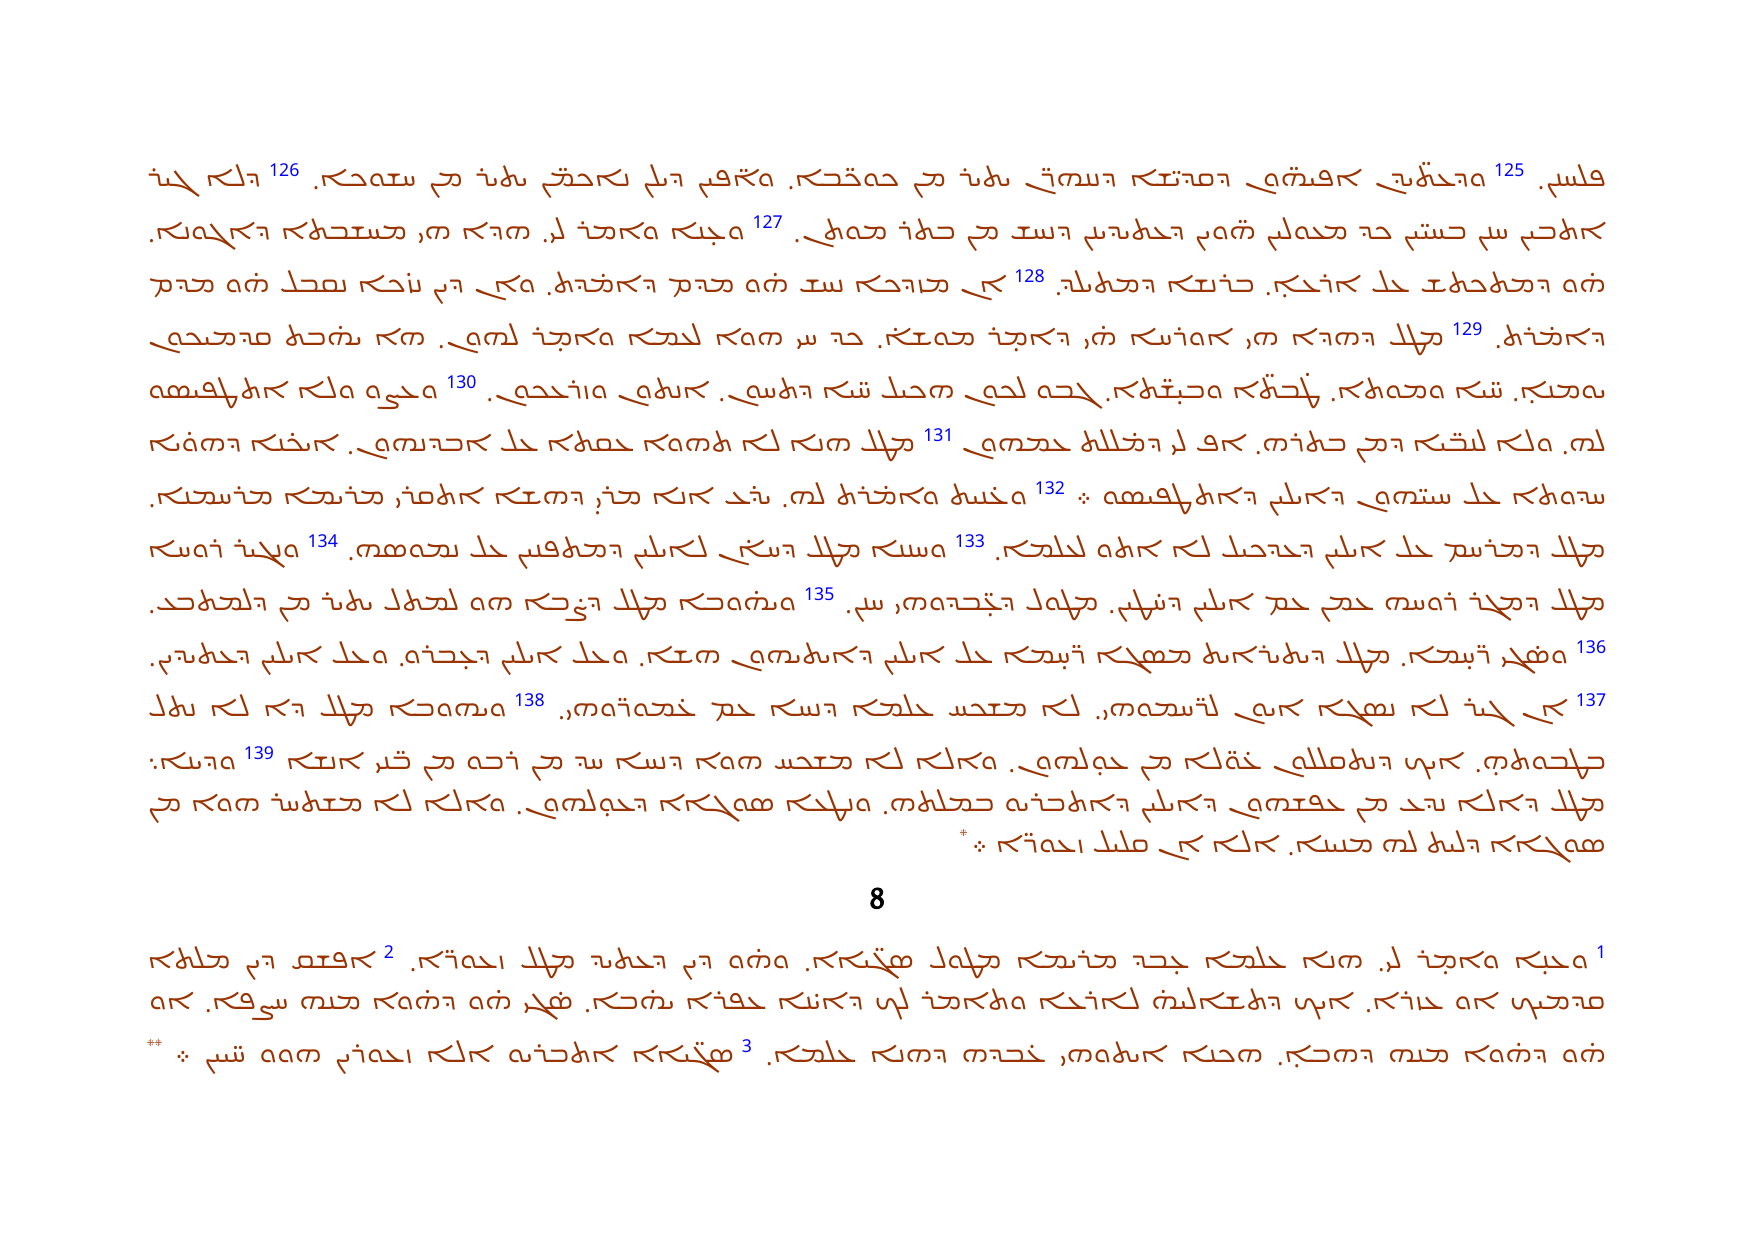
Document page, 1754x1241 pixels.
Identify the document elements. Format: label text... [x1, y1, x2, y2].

text 8 [148, 879, 1606, 917]
text 1 ܘܗ̣ܘܐ ܡܢ ܒܬܪ ܕܫܠܡ̇ܬ ܠܡܡܠܠܘ ܡ̈ܠܐ ܗܠܝܢ܂ ܗܐ ܐܫܬ ܠܚ ܠܘܬܝ ܡܠܐܟܐ ܗ̇ܘ ܕܐܫܬ ܠܚ ܗܘܐ ܠܘܬܝ ܒ̈ܠܝܠܘܬܐ ܩܕܡ̈ܝܐ܂ 2 ܘܐܡ̣ܪ ܠܝ܂ ܩܘܡ ܥܙܪܐ ܘܫܡ̣ܥ ܡ̈ܠܐ ܐܝ̇ܠܝܢ ܕܐܬ̇ܝܬ ܕܐܡ̇ܪ ܠܟ܂ 3 ܘܐܡ̇ܪܬ ܠܗ ܡܠܠ ܡܪܝ܅ ܘܥ̣ܢܐ ܘܐܡ̣ܪ ܠܝ܂ ܝܡܐ ܐܢ ܢܗܘܐ ܣܝ̣ܡ ܒܐܬܪܐ ܪܘܝܚܐ܂ ܐܝܟ ܕܢܗܘܐ ܦ̣ܬܐ ܘܠܐ ܡܣܬܝܟ܂ 4 ܡܥܠܢܗ ܕܝܢ ܣܝ̣ܡ ܒܐܬܪܐ ܐܠܝܨܐ܂ ܐܝܟ ܕܢܗܘܐ ܕܡܐ ܠܢܗܪܐ܂ 5 ܐܢܕܝܢ ܐܢܫ ܢܨܒܐ ܕܢܥܘܠ ܠܝܡܐ ܘܢܚܙܝܘܗܝ܂ ܘܢܗܘܐ ܡܪܐ ܥܠܘܗܝ܂ ܐܢܗ̣ܘ ܗܟܝܠ ܕܠܐ ܢܥܒܪ ܠܗ ܒܐܘܠܨܢܐ ܠܐܪܘܚܬܐ ܐܝ̇ܟܢ ܡܫܟܚ ܕܢܐܬܐ ܀ 6 ܫܡ̣ܥ ܬܘܒ ܡܕܡ ܐܚܪܢ܂ ܡܕܝܢܬܐ ܐܝܬ ܕܒܢ̣ܝܐ ܘܣܝ̣ܡܐ ܒܐܬܪܐ ܪܒܐ ܕܦܩܥܬܐ܂ ܘܐܝܬܝܗ̇ ܕܝܢ ܗ̇ܝ ܡܕܝܢܬܐ ܕܡܠܝܐ ܛ̇ܒ̈ܬܐ ܣܓܝܐ̈ܬܐ 7 ܘܡܥܠܢܗ̇ ܐܠܝܨ ܘܣ̣ܝܡ ܒܪܘܡܐ܂ ܐܝܟ ܕܢܗܘܐ ܡܢ ܝܡܝܢܐ ܢܘܪܐ̣ ܘܡܢ ܣܡܠܐ ܡ̈ܝܐ ܕܥܡܝܩܝܢ܂ 8 ܘܫܒܝܠܐ ܚܕ ܕܣ̣ܝܡ ܒܝܢܬ ܗܠܝܢ ܬܖ̈ܝܗܘܢ܂ ܒܝܢܬ ܢܘܪܐ ܠܡ̈ܝܐ܂ ܐܝܟ ܕܠܐ ܣ̇ܦܩ ܫܒܝܠܐ ܗ̇ܘ܂ ܐܠܐ ܐܢ ܠܦܣܬܐ ܕܒܪ ܐܢܫܐ ܒܠܚܘܕ܂ 9 ܐܢܗ̣ܘ ܕܝܢ ܕܡܬܝܗܒܘ ܬܬܝܗܒ ܗ̇ܝ ܡܕܝܢܬܐ ܠܝܪܬܘܬܐ܂ ܐܢܗ̣ܘ ܕܗ̇ܘ ܝܕܘܬܐ ܠܐ ܢܥܒܪ ܩܝܢܕܘܢܘܣ ܕܣ̣ܝܡ ܐܝܟܢܐ ܡܫܟܚ ܕܢܣܒܝܗ̇ ܠܝܪܬܘܬܗ 10 ܘܐܢܐ ܐܡ̇ܪܬ ܠܗ܂ ܐܝܢ ܗܟܢܐ ܗܘ ܡܪܝ ܀ ݊ ܘܥܢ̣ܐ ܘܐܡ̣ܪ ܠܝ܂ ܗܟܢܐ ܗܝ ܐܦ ܡܢܬܗ ܕܐܝܣܪܝܠ܂ 11 ܡܛܠܬܗܘܢ ܓܝܪ ܥܒܕܬܗ ܠܥܠܡܐ ܘܟܕ ܐܥܒܪ ܐܕܡ ܦܘܩ̈ܕܢܝ ܐܬܚܝܒ ܗ̇ܘ ܡܕܡ ܕܐܬܥܒܕ܂ 12 ܘܡܛܠ ܗܢܐ ܗܘܘ ܠܗܘܢ ܡ̈ܥܠܢܘܗܝ ܕܥܠܡܐ ܗܢܐ ܕܗܫܐ ܐܠܝܨܝܢ܂ ܘܡܠ̣ܝܢ ܬܢ̈ܚܬܐ ܘܥܡܠܐ ܘܩܝܢܕܘܢܘܣ ܣܓܝܐܐ܂ ܘܠܐܘܬܐ ܪܒܬܐ ܥܡ ܟܘܖ̈ܗܢܐ ܘܚܫ̈ܐ ܀ 13 ܡ̈ܥܠܢܘܗܝ ܕܝܢ ܕܗ̇ܘ ܥܠܡܐ ܕܥܬܝܕ̣܂ ܪܘܝܚܝܢ ܘܕܠܐ ܨܦܬܐ ܐܝܬܝܗܘܢ܂ ܘܥ̇ܒܕܝܢ ܦܐܖ̈ܐ ܕܠܐ ܡ̇ܝܬܝܢ܂ 14 ܐܢ ܗܟܝܠ ܠܐ ܢܥܒܪܘܢ ܚ̈ܝܐ ܒܐܘ̈ܠܨܢܐ ܘܒܒ̣ܝ̈ܫܬܐ ܗܠܝܢ ܠܐ ܡܫܟܚܝܢ ܐܝܠܝܢ ܕܣܝ̣ܡܝܢ ܠܗܘܢ܂ 15 ܗܫܐ ܕܝܢ ܥܠ ܡܢܐ ܡܬܬܙܝܥ ܐܢܬ܂ ܕܟܕ ܡܬܚܒܠ ܐܢܬ܂ ܘܠܡܢܐ ܡܫܬܓܫ ܐܢܬ ܟܕ ܡܝܘܬܐ ܐܢܬ܂ 16 ܘܡܛܠ ܡܢܐ ܠܐ ܢܣ̣ܒܬ ܥܠ ܠܒܟ ܡܕܡ ܕܥܬܝܕ ܐܠܐ ܡܕܡ ܕܩܐ̇ܡ ܀ ݊ 17 ܘܥ̇ܢܝܬ ܘܐܡ̇ܪܬ ܡܪܝܐ ܡܪܝ܂ ܐܠܐ ܗܐ ܦܪܫ̣ܬ ܒܢܡܘܣܟ܂ ܕܙܕܝ̈ܩܐ ܗܘ ܝܖ̈ܬܝܢ ܠܗܝܢ ܠܗܠܝܢ܂ ܖ̈ܫܝܥܐ ܕܝܢ ܐܒ̇ܕܝܢ܂ 18 ܙܕܝ̈ܩܐ ܗܟܝܠ ܫܦܝܪ ܡܣܝܒܪܝܢ ܐܘ̈ܠܨܢܐ܂ ܡܛܠ ܕܡܣܒܪܝܢ ܕܢܐܬܘܢ ܠܪܘܚܬܐ܂ ܖ̈ܫܝܥܐ ܕܝܢ ܐܘ̈ܠܨܢܐ ܣܒ̇ܠܝܢ̣܂ ܘܪܘܚܬܐ ܠܐ ܚܙ̇ܝܢ܂ 19 ܘܥ̣ܢܐ ܘܐܡ̣ܪ ܠܝ܂ ܠܐ ܗ̣ܘܝܬ ܐܢܬ ܝܬܝܪ ܡܢ ܐܠܗܐ܂ ܘܠܐ ܣܟܠܘܬܢ ܝܬܝܪ ܡܢ ܡܪܝܡܐ܂ 20 ܢܐܒܕܘܢ ܗܟܝܠ ܣܓܝܐ̈ܐ ܐܝܠܝܢ ܕܐܬܘ܂ ܥܠ ܕܐܬܒܣܝ ܒܗܘܢ ܢܡܘܣܐ ܕܐܬܣܝܡ ܡܢܝ܂ 21 ܦܘܩܕܢܐ ܓܝܪ ܦܩ̇ܕ ܐܠܗܐ ܠܐܝܠܝܢ ܕܐܬܘ܂ ܟܕ ܐܬܘ ܗܝ̇ܕܝܢ ܕܡܢܐ ܢܥܒܕܘܢ ܘܢܚܘܢ܂ ܘܡܢܐ ܢܛܪܘܢ ܘܠܐ ܢܫܬܢܩܘܢ܂ 22 ܗ̣ܢܘܢ ܕܝܢ ܥܨܘ ܘܠܐ ܐܫܬܡܥܘ ܠܗ܂ ܘܐܬܩܢܘ ܠܗܘܢ ܡܚ̈ܫܒܬܐ ܣܖ̈ܝܩܬܐ܂ 23 ܘܐܘܣܦܘ ܠܗܘܢ ܨܢܥ̈ܬܐ ܕܡ̈ܦܠܬܐ܂ ܘܥܠ ܗܠܝܢ ܟܘܠܗܝܢ ܐܡ̣ܪܘ̣܂ ܕܠܝܬ ܗܘ ܡܪܝܡܐ܂ ܘܠܐ ܝܕܥܘ ܐܘܖ̈ܚܬܗ܂ 24 ܘܠܢܡܘܣܗ ܫ̇ܛܘ܂ ܘܩܝܡܘܗܝ ܦܟ̇ܪܘ܂ ܘܦܘܩ̈ܕܢܘܗܝ ܠܐ ܗܝܡ̇ܢܘ܂ ܘܥܠ ܥ̇ܒ̈ܕܘܗܝ ܒܣܘ܂ 25 ܡܛܠ ܗܢܐ ܐܘ ܥܙܪܐ܂ ܗܦܝ̈ܩܬܐ ܠܣܦ̈ܝܩܐ܂ ܘܡ̈ܠܝܬܐ ܠܐܝܠܝܢ ܕܡ̣ܠܝܢ܂ 26 ܗܐ ܓܝܪ ܝܘܡ̈ܬܐ ܐܬ̇ܝܢ܂ ܘܢܗܘܐ ܡܐ ܕܐܬ̈ܝ ܐܬܘ̈ܬܐ ܕܩܕ̇ܡܬ ܐܡ̇ܪܬ ܠܟ̣܂ ܘܬܬܓܠܐ ܟܠܬܐ ܕܡܬܚܙܝܐ ܐܝܟ ܡܕܝܢܬܐ܂ ܘܬܬܚܙܐ ܗ̇ܝ ܕܦܪܝܫܐ ܗܫܐ܂ 27 ܘܟܠ ܡ̇ܢ ܕܢܬܦܨܐ ܡܢ ܒܝ̣̈ܫܬܐ ܗܠܝܢ ܕܐܬܐܡܪ ܡܢ ܩܕܝܡ̣܂ ܗ̣ܘ ܢܚܙܐ ܬܡܝ̈ܗܬܝ܂ 28 ܢܬܓܠܐ ܓܝܪ ܒܪܝ ܡܫܝܚܐ ܥܡ ܐܝܠܝܢ ܕܥܡܗ܂ ܘܢܒܣ̇ܡ ܠܐܝܠܝܢ ܕܐܫܬܚܪܘ̣܂ ܬܠܬܝܢ ܫ̈ܢܝܢ܂ 29 ܘܢܗܘܐ ܡܢ ܒܬܪ ܗܠܝܢ ܫܢ̈ܝܐ܂ ܢܡܘܬ ܒܪܝ ܡܫܝܚܐ܂ ܘܟܠܗܘܢ ܐܝܠܝܢ ܕܐܝܬ ܒܗܘܢ ܢܫܡܬܐ ܕܒܪܢܫܐ܂ 30 ܘܢܗܦܘܟ ܥܠܡܐ ܠܫܬܩܗ ܩܕܡܝܐ̣܂ ܫܒܥܐ ܝܘܡ̈ܝܢ܂ ܐܝܟ ܕܗܘܬ ܡܢ ܒܪܫܝܬ܂ ܐܝܟ ܕܠܐ ܐܢܫ ܢܫܬܚܪ ܀ 31 ܘܢܗܘܐ ܡܢ ܒܬܪ ܫܒܥܐ ܝܘܡ̈ܝܢ̣܂ ܢܬܬܥܝܪ ܗ̇ܘ ܥܠܡܐ ܕܗܫܐ ܠܝܬܘܗܝ ܥܝܪ܂ ܘܢܡܘܬ ܚ̇ܒܠܐ܂ 32 ܘܐܪܥܐ ܬܬܠ ܠܐܝܠܝܢ ܕܫܟܝܒܝܢ ܒܗ̇܂ ܘܥܦܪܐ ܢܬܠ ܠܐܝܠܝܢ ܕܕܡܟܝܢ ܒܗ܂ ܘܐܘܨܖ̈ܐ ܢܬܠܘܢ ܢܦܫ̈ܬܐ ܕܐܬܣܝܡ ܒܗܘܢ܂ 33 ܘܢܬܓܠ̣ܐ ܡܪܝܡܐ ܥܠ ܟܘܪܣܝܐ ܕܕܝ̣ܢܐ܂ ܘܢܐܬܐ ܫܘܠܡܐ܂ ܘܢܥܒܪܘܢ ܖ̈ܚ̣ܡܐ ܘܪܘܚܦܐ ܢܪܚܩ܂ ܘܢܓܝܪܘܬ ܪܘܚܐ ܬܬܟܢܫ܂ 34 ܕܝܢ̣ܝ ܕܝܢ ܕܝܠܝ ܢܫܬܚܪ ܒܠܚܘܕ܂ ܘܫܪܪܐ ܢܩܘܡ܂ ܘܗܝܡܢܘܬܐ ܬܪܘܙ܂ 35 ܘܥ̇ܒܕܐ ܢܐܬܐ܂ ܘܐܓܪܐ ܢܬܝܕܥ܂ ܘܙܕܝܩ̈ܘܬܐ ܢܬܥܝܖ̈ܢ܂ ܘܖ̈ܘܫܥܐ ܠܐ ܢܕܡܟܘܢ܂ 36 ܘܢܬܚܙܐ ܥܘܒܐ ܕܬܫܢܝܩܐ܂ ܘܠܩܘܒܠܗ ܕܝܢ ܕܗܢܐ ܐܬܪܐ ܕܢܝܚܐ܂ ܢܬܓܠܐ ܬܢܘܪܐ ܕܓܗܢܐ܂ ܘܠܩܘܒܠܗ ܬܘܒ ܦܪܕܝܣܐ ܕܒܘܣܡ̈ܐ܂ 37 ܘܢܐܡܪ ܗܝ̇ܕܝܢ ܡܪܝܡܐ ܠܘܩܒܠ ܗ̇ܢܘܢ ܥܡܡ̈ܐ ܕܡܬܬܥܝܕܝܢ܂ ܚܘܪܘ ܘܚܙܘ ܒܡܢܐ ܟܦ̇ܪܬܘܢ܂ ܐܘ ܠܡ̣ܢܘ ܠܐ ܦܠ̣ܚܬܘܢ ܐܘ ܦܘܩܕ̈ܢܘܗܝ ܕܡ̣ܢܘ ܐܣܠܝܬܘܢ܂ 38 ܚܙܘ ܗܟܝܠ ܠܘܩܒܠܟܘ̇ܢ܂ ܗܐ ܗܪܟܐ ܢܝ̈ܚܐ ܘܦܘ̈ܢܩܐ܂ ܘܬܡܢ ܢܘܪܐ ܘܬܫܢܝܩܐ܂ ܗܠܝܢ ܢܡܠܠ̣ ܠܗܘܢ ܒܗ̇ܘ ܝܘܡܐ ܕܕܝܢ̣ܐ܂ 39 ܗ̇ܘ ܝܓܪ ܝܘܡܐ ܕܕܝ̣ܢܐ ܗܟܢܐ ܐܝܬܘܗܝ܂ ܠܐ ܫܡܫܐ ܐܝܬ ܒܗ܂ ܘܠܐ ܣܗܪܐ ܘܠܐ ܟܘܟ̈ܒܐ܂ 40 ܘܠܐ ܥܢ̈ܢܐ ܘܠܐ ܒܖ̈ܩܐ܂ ܘܠܐ ܖ̈ܥܡܐ܂ ܘܠܐ ܖ̈ܘܚܐ܂ ܘܠܐ ܡ̈ܝܐ܂ ܘܠܐ ܐܐܪ܂ ܘܠܐ ܚܫܘܟܐ̣܂ ܘܠܐ ܪܡܫܐ܂ ܘܠܐ ܨܦܪܐ܂ 41 ܘܠܐ ܩܝܛܐ܂ ܘܠܐ ܣܬܘܐ܂ ܘܠܐ ܪܝܫ ܫܢܬܐ܂ ܘܠܐ ܚܘܡܐ܂ ܘܠܐ ܓܠܝܕܐ܂ ܘܠܐ ܥܪܝܐ ܘܠܐ ܒܪܕܐ܂ ܘܠܐ ܛܠܐ܂ ܘܠܐ ܡܛܪܐ܂ 42 ܘܠܐ ܛܗܪܐ܂ ܘܠܐ ܠܠܝܐ܂ ܘܠܐ ܐܝܡܡܐ܂ ܘܠܐ ܢܘܗܪܐ܂ ܘܠܐ ܢܗܝܪܐ܂ ܘܠܐ ܒܗܩܐ ܘܠܐ ܙܗܪܐ܂ ܐܠܐ ܐܢ ܒܠܚܘܕ ܙܠܝܩܐ ܕܬܫܒܘܚܬܗ ܕܡܪܝܡܐ܂ ܕܡܢܗ ܥܬܝܕܝܢ ܕܢܗܘܘܢ ܚ̇ܙܝܢ ܡܕܡ ܕܡܬܩܢ܂ 43 ܢܘܓܪܐ ܕܝܢ ܢܗܘܐ ܠܗ ܐܝܟ ܫܒܬܐ ܕܫ̈ܢܝܐ܂ 44 ܗܢܘ ܕܝܢ ܘܢܡܘܣܗ ܘܠܟ ܒܠܚܘܕܝܟ ܐܘ̣ܕܥܬ ܐܢܘܢ܂ 45 ܘܥ̇ܢܝܬ ܘܐܡ̇ܪܬ܂ ܡܪܝܐ ܡܪܝ ܐܦ ܗ̇ܝܕܝܢ ܐܡ̇ܪܬ܂ ܘܗܫܐ ܬܘܒ ܐܡ̇ܪܢܐ܂ ܕܛܘܒܝܗܘܢ ܠܟܠ ܐܝܠܝܢ ܕܐܬܘ ܘܢܛ̣ܪܘ ܦܘܩ̈ܕܢܐ ܐܝܠܝܢ ܕܡܬܣܝܡܝܢ ܡܢܟ܂ 46 ܐܠܐ ܥܠ ܐܝܠܝܢ ܕܒܥܘܬܝ ܥܠܝܗܘܢ܂ ܡ̣ܢܘ ܓܝܪ ܡܢ ܐܝܠܝܢ ܕܐ̣ܬܘ ܕܠܐ ܚܛܘ܂ ܐܘ ܡ̣ܢܘ ܡܢ ܝܠܝ̈ܕܐ ܕܠܐ ܥ̣ܒܪ ܦܘܩܕܢܟ܂ 47 ܘܗܫܐ ܚܙܝܐ ܕܠܙܥܘܖ̈ܐ ܗܘ ܥܬܝܕ ܗ̇ܘ ܥܠܡܐ ܕܐ̇ܬܐ ܕܢܥܒܕ ܒܘܣܡܐ܂ ܠܣܓ̈ܝܐܐ ܕܝܢ ܬܢܝܩܐ 48 ܐܝܬܘܗܝ ܓܝܪ ܒܢ ܠܒܐ ܒܝ̣ܫܐ̣܂ ܕܗ̣ܘ ܐܛܥܝܢ ܡܢ ܗܠܝܢ܂ ܘܕܒܪܢ ܠܚܒ̇ܠܐ ܘܐܘܖ̈ܚܬܐ ܕܡܘܬܐ ܚܘ̇ܝܢ܂ ܘܫܒ̈ܝܠܐ ܕܐܒܕܢܐ ܐܘܕܥܢ܂ ܘܐܪܚܩܢ ܡܢ ܚ̈ܝܐ܂ ܘܗܕܐ ܠܐ ܗܘܐ ܠܙܥܘܖ̈ܐ܂ ܐܠܐ ܚ̇ܒܪ ܕܠܟܠܗܘܢ ܐܝܠܝܢ ܕܗܘܘ ܀ 49 ܘܥ̣ܢܐ ܘܐܡ̣ܪ ܠܝ܂ ܫܡܥܝܢܝ ܥܙܪܐ ܘܐܡ̇ܪ ܠܟ܂ ܘܡܢܕܪܝܫ ܐܪܬܝܟ܂ 50 ܡܛܠ ܗܢܐ ܠܐ ܥܒ̣ܕ ܡܪܝܡܐ ܚܕ ܥܠܡܐ ܐܠܐ ܬܪܝܢ܂ 51 ܐܢܬ ܕܝܢ ܕܐܡ̣ܪܬ ܕܠܐ ܣܓܝܐܝܢ ܙܕܝܩ̈ܐ ܐܠܐ ܙܥܘܪܝܢ̣܂ ܫܡ̣ܥ ܠܘܩܒܠ ܗܠܝܢ܂ 52 ܟܐ̈ܦܐ ܡܝܩܖ̈ܬܐ ܐܢ ܢܗ̈ܘܝܢ ܠܟ ܘܙܥܘܖ̈ܝܢ ܠܘܩܒܠ ܡܢܝܢܗܝܢ ܕܗܠܝܢ̣܂ ܐܬܩܢ ܠܟ ܐܒܪܐ ܘܚܨܦܐ܂ 53 ܘܐܡ̣ܪܬ ܕܐܝ̇ܟܢܐ ܡܪܝ ܡܫܟܚ̇ܐ܂ ܀ 54 ܘܥ̣ܢܐ ܘܐܡ̣ܪ ܠܝ܂ ܠܐ ܗܘܐ ܒܠܚܘܕ ܗܕܐ̣܂ ܐܠܐ ܫܐܠܝܗ̇ ܠܐܪܥܐ ܘܬܐܡܪ ܠܟ܂ ܘܐܡ̣ܪ ܠܗ̇ ܘܬܫܬܥܐ ܠܟ܂ 55 ܐܡ̣ܪ ܠܗ̇܂ ܕܗܒܐ ܝܠ̣ܕܬ ܘܣܐܡܐ ܘܢܚܫܐ܂ ܘܦܪܙܠܐ ܘܐܒܪܐ܂ ܘܚܨܦܐ܂ 56 ܣܓܝ ܗܘ ܕܝܢ ܣܐܡܐ ܡܢ ܕܗܒܐ܂ ܘܢܚܫܐ ܡܢ ܣܐܡܐ܂ ܘܦܪܙܠܐ ܡܢ ܢܚܫܐ܂ ܘܐܒܪܐ ܡܢ ܦܪܙܠܐ܂ ܘܚܨܦܐ ܡܢ ܐܒܪܐ܂ 57 ܦܚܡ ܗܟܝܠ ܐܢܬ ܘܚܙܝ܂ ܕܐܝܠܝܢ ܡܝܩܖ̈ܢ ܘܚܒ̈ܝܒܢ܂ ܣܓܝܐ̈ܬ̣ܐ ܐܘ ܙܥܘܖ̈ܝܬܐ܂ 58 ܘܥܢ̇ܝܬ ܘܐܡ̇ܪܬ܂ ܡܪܝܐ ܡܪܝ܂ ܣܓܝܐ̈ܬܐ ܕܙ̈ܠܝܠܢ ܘܙܥܘܖ̈ܝܬܐ ܝܩܝܖ̈ܢ܂ 59 ܘܥ̣ܢܐ ܘܐܡ̣ܪ ܠܝ܂ ܦܚ̇ܡ ܗܟܝܠ ܐܢܬ ܒܢܦܫܟ ܡܕܡ ܕܐܬ̣ܪܥܝܬ܂ ܡܛܘܠ ܕܟܠ ܕܐܝܬ ܠܗ ܩܠܝܠ ܗܘ ܕܙܥܘܪ ܚ̇ܕܐ ܒܗ ܝܬܝܪ ܡܢ ܗ̇ܘ ܕܐܝܬ ܠܗ ܣܓܝܐ̈ܬܐ܂ 60 ܗܟܢܐ ܐܝܬܘܗܝ ܡܘܠܟܢܗ ܕܕܝܢ̣ܗ܂ ܚܕܐ ܐܢܐ ܓܝܪ ܘܡܬܒܣܡ ܐܢܐ ܒܙܥܘܖ̈ܐ ܕܚܝܝܢ܂ ܡܛܠ ܕܗ̣ܢܘܢ ܐܢܘܢ ܐܝܠܝܢ ܕܗܫܐ ܬܫܒܘܚܬܝ ܡܫܪܪܝܢ܂ ܘܐܝܠܝܢ ܕܡܛܠܬܗܘܢ ܫܡܝ ܐܫܬܒܚ ܗܫܐ܂ 61 ܘܠܐ ܡܬܬܥܝܩ ܐܢܐ ܥܠ ܣܘܓܐܗܘܢ ܕܐܝܠܝܢ ܕܐܒ̇ܕܝܢ܂ ܗ̣ܢܘܢ ܐܢܘܢ ܓܝܪ ܗܠܝܢ ܕܗܫܐ ܐܬܕܡܝܘ ܠܗܒܠܐ܂ ܘܐܝܟ ܬܢܢܐ ܗ̣ܢܘܢ ܐܬܚܫܒܘ܂ ܘܐܝܟ ܫܠܗܒܝܬܐ ܐܬܦܚܡܘ ܕܕܠܩܘ̇ ܘܕܥܟܘ ܀ ݊ 62 ܘܥ̇ܢܝܬ ܘܐܡ̇ܪܬ܂ ܐܘ ܡܢܐ ܥܒ̤ܕܬܝ ܐܪܥܐ ܕܗܠܝܢ ܐܬܝܠܕܘ ܡܢܟܝ܂ ܘܐ̇ܙܠܝܢ ܠܐܒܕܢܐ܂ ܐܢܕܝܢ ܡܪܥܐ ܡܢ ܥܦܪܐ ܗ̇ܘܐ܂ ܐܝܟ ܫܪܟܐ ܕܒ̣ܖ̈ܝܬܐ܂ 63 ܦܩܚ ܗܘܐ ܕܐܠܘ ܐܦ ܗ̣ܘ ܥܦܪܐ܂ ܠܐ ܕܝܢ ܗ̣ܘܐ܂ ܡܛܠ ܕܡܪܥܐ ܠܐ ܢܗܘܐ ܡܢ ܬܡܢ܂ 64 ܗܫܐ ܕܝܢ ܡܕܥܐ ܥܡܢ ܪܒ̇ܐ܂ ܘܡܛܠ ܗܢܐ ܡܫܬܢܩܝܢ ܚܢܢ܂ ܡܛܠ ܕܟܕ ܝܕ̇ܥܝܢ ܚܢܢ ܐܒ̇ܕܝܢܢ܂ 65 ܢܬܐ̈ܒܠܢ ܫܖ̈ܒܬܗܘܢ ܕܒܢܝ̈ܢܫܐ܂ ܚܝ̈ܘܬܐ ܕܝܢ ܕܕܒܪܐ ܬܚܕܐ܂ ܢܐܠܘܢ ܟܘܠܗܘܢ ܝܠܝ̣̈ܕܐ܂ ܒܥܝܪܐ ܕܝܢ ܘܥܢܐ ܢܬܒܣܡܘܢ 66 ܕܠܗܘܢ ܦܩ̇ܚ ܣ̇ܓܝ ܛܒ ܡܢܢ܂ ܡܛܠ ܕܠܐ ܡܣܟܝܢ ܠܕܝ̣ܢܐ܂ ܐܦ ܠܐ ܝܕ̇ܥܝܢ ܬܫܢܝܩܐ܂ ܐܦ ܠܐ ܚ̈ܝܐ ܡܢ ܒܬܪ ܡܘܬܐ ܐܬܡܠܟܘ ܠܗܘܢ܂ 67 ܚܢܢ ܓܝܪ ܡܢܐ ܝܬ̇ܪܝܢܢ ܕܡܚܐ ܚ̇ܝܝܢ ܚܢܢ܂ ܐܠܐ ܡܫܬܢܩܘ ܡܫܬܢܩܝܢ ܚܢܢ܂ 68 ܟܠܗܘܢ ܓܝܪ ܝܠܝܕ̈ܐ ܡܬܦܠܦܠܝܢ ܐܢܘܢ ܒܚܛܗ̈ܐ܂ ܘܡ̣ܠܝܢ ܐܢܘܢ ܥ̣ܘܠܐ ܘܝܩܝܖ̈ܢ ܥܠܝܗܘܢ ܡ̈ܦܠܬܗܘܢ܂ 69 ܘܐܠܘ ܡܢ ܒܬܪ ܡܘܬܐ ܠܐ ܐܬ̇ܝܢ ܠܕܝܢ̣ܐ ܣ̇ܓܝ ܦܩ̇ܚ ܗܘܐ ܠܢ ܀ 70 ܘܥ̣ܢܐ ܘܐܡ̣ܪ ܠܝ܂ ܘܟܕ ܡܪܝܡܐ ܡܥܒܕ ܥ̇ܒܕ ܗܘܐ ܠܗ ܠܥܠܡܐ܂ ܘܠܐܕܡ ܘܠܟܘܠ ܐܝܠܝܢ ܕܗܘܘ ܡܢܗ ܠܘܩܕܡ ܥܬܕ ܕܝܢ̣ܐ܂ ܘܐܝܠܝܢ ܕܕܝ̣ܢܐ ܐ̈ܢܝܢ܂ 71 ܘܗܫܐ ܡܢ ܡ̈ܠܝܟ ܐܣܬܟܠ ܕܐܡ̣ܪܬ ܕܡܕܥܐ ܥܡܢ ܪܒܐ܂ 72 ܥܡܘܖ̈ܝܗ̇ ܗܟܝܠ ܕܐܪܥܐ̣ ܡܛܠ ܗܕܐ ܗܘ ܡܫܬܢܩܝܢ܂ ܕܟܕ ܐܝܬ ܒܗܘܢ ܡܕܥܐ ܐܥܘܠܘ܂ ܘܩ̣ܒܠܘ ܦܘܩ̈ܕܢܐ ܘܠܐ ܢܛ̣ܪܘ ܐܢܘܢ܂ ܐܦ ܠܢܡܘܣܐ ܕܐܬܬܣܝܡ ܠܗܘܢ ܛܠܡܘܗܝ܂ 73 ܐܦ ܡܢܐ ܐܝܬ ܗܘܐ ܠܗܘܢ ܕܢܐܡܪܘܢ ܒܕܝ̣ܢܐ܂ ܐܘ ܐܝܟ̇ܢܐ ܢܦܬܚܘܢ ܦܘܡܗܘܢ܂ ܘܢܡܠܠܘܢ ܒܙܒܢܐ ܐܚܪܝܐ܂ 74 ܟܡܐ ܓܝܪ ܙܒܢܐ ܐܓܪ ܪܘܚܗ ܡܪܝܡܐ ܠܥܡܘܖ̈ܘܗܝ ܕܥܠܡܐ܂ ܘܠܐ ܗܘܐ ܡܛܠܬܗܘܢ ܕܝܠܗܘܢ܂ ܐܠܐ ܡܛܠ ܙܒ̈ܢܐ ܕܣܝ̣ܡܝ̣ܢ ܀ 75 ܘܥ̇ܢܝܬ ܘܐܡܪܬ܂ ܐܢ ܐܫܟ̇ܚܬ ܖ̈ܚܡܐ ܩܕܡܝܟ ܡܪܝܐ ܡܪܝ̣܂ ܐܘܕܥܝܗܝ ܠܥܒܕܟ ܐܦ ܗܕܐ܂ ܐܝܢ ܡܢ ܒܬܪ ܡܘܬܐ ܗܫܐ܂ ܟܕ ܝܗ̇ܒܝܢܢ ܟܠ ܚܕ ܚܕ ܡܢܢ ܢܦܫܢ܂ ܐܢ ܡܬܢܛܪܘ ܡܬܢܛܪܝܢܢ ܒܢܝܚܐ ܥܕܡܐ ܕܢܐܬܘܢ ܗ̇ܢܘܢ ܙܒ̈ܢܐ̇܂ ܕܒܗܘܢ ܥܬܝܕ ܐܢܬ ܕܬܚܕܬ ܒܪ̣ܝܬܟ܂ ܐܘ ܡܢ ܗܫܐ ܡܫܬܢܩܝܢܢ܂ 76 ܘܥ̣ܢܐ ܘܐܡ̣ܪ ܠܝ ܐܘܕܥܟ ܐܦ ܥܠ ܗܕܐ܂ ܐܢܬ ܕܝܢ ܠܐ ܬܚܠܛ ܢܦܫܟ ܥܡ ܥܨ̈ܝܐ܂ ܘܠܐ ܬܡܢܐ ܩܢܘܡܟ ܥܡ ܐܝܠܝܢ ܕܡܫܬܢܩܝܢ܂ 77 ܐܝܬ ܗܘ ܠܟ ܓܝܪ ܐܘܨܪܐ ܕ̇ܥ̈ܒܕܐ ܕܣܝܡ ܠܘܬ ܡܪܝܡܐ܂ ܘܠܐ ܢܬܚܙܐ ܠܟ ܥܕܡܐ ܠܙܒ̈ܢܐ ܐܚܖ̈ܝܐ܂ 78 ܥܠ ܡܘܬܐ ܕܝܢ ܗܕܐ ܗܝ ܡܠܬܐ܂ ܐܡܬܝ ܕܢܦܘܩ ܩܨܐ ܕܓܙܪ ܕܝ̣ܢܐ ܡܢ ܠܘܬ ܡܪܝܡܐ ܥܠ ܒܪܢܫܐ ܕܢܡܘܬ܂ ܡܐ ܕܡܬܦܪܫܐ ܢܫܡܬܐ ܡܢ ܦܓܪܐ܂ ܕܬܫܬܕܪ ܠܘܬ ܗ̇ܘ ܕܝܗܒܗ̇ ܒܩܕܡܐ ܣ̇ܓܕܐ ܠܬܫܒܘܚܬܗ ܕܐܠܗܐ܂ 79 ܘܐܢ ܕܝܢ ܐܝܬܝܗ̇ ܡܢ ܛܠܘܡ̈ܐ ܐܘ ܡܢ ܐܝܠܝܢ ܕܠܐ ܢܛ̣ܪܘ ܐܘܖ̈ܚܬܗ ܕܡܪܝܡܐ܂ ܐܘ ܡܢ ܐܝܠܝܢ ܕܣܢܘ ܐܢܘܢ ܠܕܚ̈ܠܘܗܝ ܕܐܠܗܐ܂ 80 ܗܠܝܢ ܢܦܫ̈ܬܐ ܠܐܘܨܖ̈ܐ ܠܐ ܥ̈ܠܢ܂ ܐܠܐ ܡܢ ܗܫܐ ܗ̈ܘܝ̣ܢ ܒܬܫܢܝܩܐ܂ ܘܡܬ̈ܬܢܚܢ ܘܡܬ̈ܬܥܝܩܢ ܒܫܒܥ ܐܘܖ̈ܚܢ܂ 81 ܐܘܪܚܐ ܩܕܡܝܬܐ ܕܥ̈ܨܝ ܠܢܡܘܣܗ ܕܡܪܝܡܐ܂ 82 ܐܘܪܚܐ ܕܬܪܬܝܢ ܕܠܐ ܡ̈ܨܝܢ ܕܢܬܗ̈ܦܟܢ ܘܢܥܒ̈ܕܢ ܛ̇ܒ̈ܬܐ ܕܚ̈ܝܝܢ ܒܗܝܢ ܀ 83 ܐܘܪܚܐ ܕܬܠܬ ܕܚܙ̈ܝܢ ܐܓܪܐ ܕܣ̣ܝܡ ܠܐܝܠܝܢ ܕܗܝ̣ܡܢܘ ܀ 84 ܐܘܪܚܐ ܕܐܪܒܥ ܡܐ ܕܝ̣ܕܥ ܘܐܣܬܟܠ ܬܫܢܝܩܐ ܕܥܬܝܕ ܠܗܝܢ ܒܐܚܪܝܬܐ܂ ܗ̇ܘ ܕܒܗ ܡܬܟ̈ܘܢܢ ܢܦܫܬ̈ܗܘܢ ܕܖ̈ܫܝܥܐ܂ ܡܛܠ ܕܟܕ ܐܝܬ ܗܘܐ ܠܗܝܢ ܙܒܢܐ ܕܦܘܠܚܢܐ ܠܐ ܐܫܬܥܒܕܝ ܠܦܘܩ̈ܕܢܘܗܝ ܕܡܪܝܡܐ ݊ ܀ ݊ 85 ܐܘܪܚܐ ܕܚܡܫ̣܂ ܕܚ̈ܙܝܢ ܐܘܨܖ̈ܐ ܕܢܦܫ̈ܬܐ ܐܚܖ̈ܢܝܬܐ ܕܡܬܢܛܖ̈ܢ ܡܢ ܡܠܐ̈ܟܐ ܒܢܝܚܐ ܣܓܝܐܐ ܀ 86 ܐܘܪܚܐ ܕܫܬ܂ ܕܚ̈ܙܝܢ ܬܫܢܝܩܐ ܕܡܢ ܗܫܐ ܡܛܝܒ ܠܗܝܢ ݊ ܀ ܀ 87 ܐܘܪܚܐ ܕܫܒܥ ܕܗ̣ܝ ܪܒܐ ܡܢ ܟܠܗܝܢ ܐܘܖ̈ܚܬܐ ܕܐܬܐܡܪ ܡܢ ܩܕܝܡ܂ ܕܫ̈ܝܚܢ ܒܒܗܬܐ ܘܓܡܝܖ̈ܢ ܒܬܚܡܨܬܐ܂ ܘܚܡ̇ܝܢ ܒܕܚܠܬܐ ܕܚ̇ܙܝܢ ܬܫܒܘܚܬܗ ܕܡܪܝܡܐ܂ ܗ̇ܘ ܕܗܫܐ ܚܛܝܢ ܩܕܡܘܗܝ܂ ܕܒܚܝ̈ܝܗܝܢ܂ ܘܩܕܡ ܗ̇ܘ ܕܥܬܝ̈ܕܢ ܕܒܐܚܪܝܬܐ ܢܬܬܕ̈ܝܢܢ ܀ 88 ܕܗܠܝܢ ܕܝܢ ܕܢܛ̣ܪܘ ܐܘܪܚܗ ܕܡܪܝܡܐ܂ ܗܕܐ ܗܝ ܐܘܪܚܐ ܟܕ ܢܡܛܐ ܝܘܡܐ ܕܢܬܦܖ̈ܩܢ ܡܢ ܡܐܢܐ ܗܢܐ ܕܡܬܚܒܠ܂ 89 ܒܗܘ̇ ܓܝܪ ܙܒܢܐ ܕܥܡ̇ܪ ܒܗ ܐܫܬܥܒܕ ܠܡܪܝܡܐ ܒܠܐܘܬܐ܂ ܘܒܟܠ ܫ̈ܥܝܢ ܣܝ̇ܒܪ ܩܘܢܕܘܢܘܣ ܡܛܠ ܕܓܡܝܪܐܝܬ ܢ̇ܛܖ̈ܢ ܢܡܘܣܗ܂ ܗ̇ܘ ܕܣܡ ܠܗܝܢ ܢܡܘܣܐ܂ 90 ܡܛܠ ܗܢܐ܂ ܗܢܘ ܦܬܓܡܐ ܕܥܠܝܗܝܢ܂ 91 ܠܘܩܕܡ ܚܙ̈ܝܢ ܒܚܕܘܬܐ ܣܓܝܐܬܐ ܬܫܒܘܚܬܗ ܕܡܪܝܡܐ ܗ̇ܘ ܕܕܒ̇ܪ ܐ̈ܢܝܢ܂ ܘܡܬ̈ܬܢܝܚܢ ܘܐ̈ܬܝܢ ܒܫܒܥ ܐܘܖ̈ܚܢ ܀ 92 ܐܘܪܚܐ ܩܕܡܝܬܐ܂ ܡܛܠ ܕܒܠܐܘܬܐ ܣܓܝܐܬܐ ܐܬܟܬܫ ܠܡܙܟܐ ܡܚܫܒܬܐ ܒܝܫ̣ܬܐ ܕܐܬܓܒ̤ܠܬ ܥܡܗܝܢ܂ ܕܠܐ ܢܛܥ̈ܝܢ ܡܢ ܚ̈ܝܐ ܠܡܘܬܐ ܀ 93 ܐܘܪܚܐ ܕܬܪܬܝܢ܂ ܕܚ̈ܙܝܢ ܗܘܦܟܐ ܕܡܬܗ̈ܦܟܢ ܘܡܬܛܖ̈ܦܢ ܒܗ ܢܦܫ̈ܬܗܘܢ ܕܖ̈ܫܝܥܐ܂ ܘܬܫܢܝܩܐ ܕܢܛܝܪ ܠܗܘܢ ܀ ݊ 94 ܐܘܪܚܐ ܕܬܠܬ ܕܚ̇ܙܝܢ ܣܗܕܘܬܐ ܕܡܣܗܕ ܥܠܝܗܝܢ ܓܒܘܠܗܝܢ܂ ܡܛܠ ܕܒܚܝ̈ܝܗܝܢ ܢܛܪ ܢܡܘܣܐ ܕܐܬܗܝܡܢ ܀ 95 ܐܘܪܚܐ ܕܐܪܒܥ ܕܚ̈ܙܝܢ ܘܡܣ̈ܬܟܠܢ ܢܝܚܐ ܕܗܫܐ ܡܐ ܕܐܬܟܢܫ ܒܐܘܨܖ̈ܝܗܝܢ܂ ܡ̈ܬܬܢܝܚܢ ܒܢܝܚܐ ܣܓܝܐܐ܂ ܘܡܢ ܡܠܐ̈ܟܐ ܡܬܢܛܖ̈ܢ ܘܬܫܒܘܚܬܐ ܕܢܛܝܪܐ ܠܗܝܢ ܠܐܚܪܝܬܐ ܀ 96 ܐܘܪܚܐ ܕܚܡܫ̣܂ ܕܚ̇ܕܝܢ ܕܐܝ̇ܟܢܐ ܥ̣ܪܩ ܗܫܐ ܡܢ ܡܐ ܕܡܬܚܒܠ܂ ܘܐܝܟ̇ܢܐ ܝܖ̈ܬܢ ܡܕܡ ܕܥܬܝܕ܂ ܘܬܘܒ ܚ̇ܙܝܢ ܐܘܠܨܢܐ ܘܣܘܓܐܐ ܕܥܡܠܐ ܕܐܬܚܪܪ ܡܢܗ̇܂ ܘܖ̈ܘܚܬܐ ܕܥܬ̈ܝܕܢ ܕܢܩ̈ܒܠܢ܂ ܘܦܘܢ̈ܩܐ ܕܢܣ̈ܒܢ ܘܗܘ̈ܝܢ ܕܠܐ ܡܝ̈ܬܢ ݊ ܀ ݊ 97 ܐܘܪܚܐ ܕܫܬ̣܂ ܐܡܬܝ ܕܢܬܚܘܐ ܠܗܝܢ ܕܐܝܟ̇ܢܐ ܥܬܝ̈ܕܢ ܐܦܝܗ̈ܝܢ ܕܢܢܗܖ̈ܢ ܐܝܟ ܫܡܫܐ܂ ܘܕܐܝܟ̇ܢܐ ܥܬ̈ܝܕܢ ܕܢܬܕܡ̈ܝܢ ܠܢܘܗܪܐ ܕܟܘܟ̈ܒܐ ܘܬܘܒ ܠܐ ܡ̈ܬܚܒܠܢ ݊ ܀ 98 ܐܘܪܚܐ ܕܫܒܥ ܕܗ̣ܝ ܪܒܐ ܡܢ ܟܠܗܝܢ ܗܠܝܢ ܕܐܬܐܡܪ ܡܢ ܩܕܝܡ ܕܡܫܬܒܗܖ̈ܢ ܒܦܪܗܣܝܐ܂ ܘܡܬܠܒ̈ܒܢ ܘܠܐ ܒܗ̈ܬܢ܂ ܘܡܣܬܖ̈ܗܒܢ ܕܢܚ̈ܙܝܢ ܐܦܘ̈ܗܝ ܕܗ̇ܘ ܕܐܫܬܥܒܕ ܠܗ ܒܚܝܝ̈ܗܝܢ܂ ܘܕܗ̇ܘ ܕܥܬ̈ܝܕܢ ܕܢܫ̈ܬܒܚܢ ܡܢܗ܂ ܘܕܢܩ̈ܒܠܢ ܡܢܗ ܐܓܪܐ܂ 99 ܗܠܝܢ ܐ̈ܢܝܢ ܐܘܖ̈ܚܬܐ ܕܢܦܫܬ̈ܗܘܢ ܕܙܕܝ̈ܩܐ܂ ܕܡܢ ܗܫܐ ܡܣܬܒܖ̈ܢ ܀ ܀ ܘܐܘܖ̈ܚܬܐ ܕܬܫܢ̈ܝܩܐ ܕܐܬܐܡܪ ܡܢ ܩܕܝܡ ܢܩܒܠܘܢ ܡܢ ܗܫܐ ܥܨܝ̈ܐ܂ ܗܠܝܢ ܢܦܫܬ̈ܐ ܠܐܘܨܖ̈ܐ ܠܐ ܥ̈ܠܢ ܐܠܐ ܡܢ ܗܫܐ ܗܘ̈ܝܢ ܡܬܛܖ̈ܦܢ ܒܬܫܢܝܩܐ܂ ܘܡܬܬ̈ܢܚܢ ܘܡܬܐ̈ܒܠܢ ܒܫܒܥ ܐܘܖ̈ܚܢ ݊ ܀ ݊ 100 ܘܥ̇ܢܝܬ ܘܐܡ̇ܪܬ ܂ ܡܟܝܠ ܡܬܝܗܒ ܗܘܐ ܠܗܘܢ ܐܬܪܐ ܐܘ ܙܒܢܐ ܠܢܦܫ̈ܬܐ ܡܢ ܒܬܪ ܕܦܖ̈ܩܢ ܡܢ ܦܓܖ̈ܐ ܕܢܚ̈ܙܝܢ ܡܕܡ ܕܐܡ̣ܪܬ ܠܝ ܀ 101 ܘܥ̣ܢܐ ܘܐܡ̣ܪ ܠܝ܂ ܫܒܥܐ ܐܢܘܢ ܝܘܡ̈ܝܢ ܕܚܐܪܘܬܗܘܢ ܕܒܗ̇ܢܘܢ ܫܒܥܐ ܝܘܡ̈ܝܢ ܚܙ̈ܝܢ ܡ̈ܠܐ ܗܠܝܢ ܕܐܬܐܡܪ ܡܢ ܩܕܝܡ ܘܡܢ ܒܬܪܟ̣ܢ܂ ܢܬܟ̈ܢܫܢ ܠܐܘܨܖ̈ܝܗܝܢ ܀ ܀ 102 ܘܥ̇ܢܝܬ ܘܐ̇ܡܪܬ܂ ܐܢ ܐܫܟ̇ܚܬ ܖ̈ܚ̣ܡܐ ܒܥ̈ܝܢܝܟ̣ ܐܘܕܥܝܢܝ ܠܥܒ̣ܕܟ ܬܘܒ ܐܦ ܗܕܐ܂ ܕܐܢ ܒܝܘܡܐ ܕܕܝ̣ܢܐ ܡܫܟܚܝܢ ܙܕܝ̈ܩܐ ܕܢܫܐܠܘܢ ܐܢܘܢ ܠܖ̈ܫܝܥܐ܂ ܐܘ ܕܢܒܥܘܢ ܥܠܝܗܘܢ ܡܢ ܡܪܝܡܐ܂ 103 ܐܘ ܐܒܗ̈ܐ ܚܠܦ ܒܢܝ̈ܗܘܢ܂ ܐܘ ܒܢ̈ܝܐ ܚܠܦ ܐܒܗ̈ܝܗܘܢ܂ ܐܘ ܐܚ̈ܐ ܚܠܦ ܐܚ̈ܝܗܘܢ ܐܘ ܐܚ̈ܝܢܐ ܚܠܦ ܐܚ̈ܝܢܝܗܘܢ܂ ܐܘ ܖ̈ܚ̇ܡܐ ܚܠܦ ܖ̈ܚܡܝܗܘܢ ܀ 104 ܘܥ̣ܢܐ ܘܐܡ̣ܪ ܠܝ܂ ܡܛܠ ܕܐܫܟܚܬ ܖ̈ܚܡܐ ܩܕܡ ܥܝܢ̈ܝ̣܂ ܐܦ ܥܠ ܗܕܐ ܐܘܕܥܟ܂ ܝܘܡܗ ܕܕܝ̣ܢܐ̣܂ ܝܘܡܐ ܗܘ ܓܙܝܪܐ܂ ܘܠܟܠ ܡܚܘܐ ܚܬܡܐ ܕܫܪܪܐ܂ ܐܝ̇ܟܢܐ ܓܝܪ ܕܗܫܐ ܠܐ ܡܫܕܪ ܐܒܐ ܠܒܪܗ܂ ܐܘ ܒܪܐ ܠܐܒܘܗܝ܂ ܐܘ ܡܪܐ ܠܥܒ̣ܕܗ܂ ܐܘ ܪܚ̇ܡܐ ܠܚܒܝܒܗ܂ ܕܚܠܦܘܗܝ ܢܬܟܪܗ܂ ܐܘ ܕܢܕܡܟ ܐܘ ܕܢܐܟܘܠ ܐܘ ܕܢܬܐܣܐ ܀ 105 ܗܟܢܐ ܐܦ ܗܝ̇ܕܝܢ ܠܐ ܡܫܟܚ ܐܢܫ ܕܢܒܥܐ̇܂ ܥܠ ܐ̈ܦܝ ܐܢܫ ܒܗ̇ܘ ܝܘܡܐ܂ ܐܦܠܐ ܕܢܘܩܪ ܐܢܫ ܥܠ ܐܢܫ܂ ܟܠܗܘܢ ܓܝܪ ܗܝ̇ܕܝܢ ܢܛܥܢܘܢ ܐܢܫ ܐܢܫ ܙܕܝܩܘܬܗ ܐܘ ܥܘ̣ܠܗ܂ 106 ܘܥ̇ܢܝܬ ܘܐܡ̇ܪܬ܂ ܘܐܝܟܢܐ ܡܪܝ ܐܫܟܚܢ ܕܒ̣ܥܐ ܡܢ ܩܕܝܡ ܐܒܪܗܡ ܥܠ ܗܕܘܡ̈ܝܐ܂ ܐܦ ܡܘܫܐ ܒܡܕܒܪܐ ܥܠ ܐܒܗ̈ܬܐ ܟܕ ܚܛܘ܂ 107 ܘܝܫܘܥ ܒܪ ܢܘܢ ܡܢ ܒܬܪܗ ܥܠ ܐܝܣܪܝܠ܇ ܒܝܘܡ̈ܬܗ ܕܥܟܪ܂ 108 ܘܫܡܘܐܝܠ ܒܝܘܡ̈ܝ ܫܐܘܠ ܘܕܘܝܕ ܥܠ ܬܒܪܗ ܕܥܡܐ܂ ܘܫܠܝܡܘܢ ܥܠ ܗܢ̇ܘܢ ܕܒܝܬ ܡܩܕܫܐ܂ 109 ܘܐܠܝܐ ܥܠ ܐܝܠܝܢ ܕܩܒܠܘ ܡܛܪܐ܂ ܘܥܠ ܡܝܬܐ ܡܛܠ ܕܢܚܐ܂ 110 ܘܚܙܩܝܐ ܥܠ ܥܡܐ ܒܝܘܡ̈ܬܗ ܕܣܢܚܝܪܝܒ܇ ܘܣ̈ܓܝܐܐ ܚܠܦ ܣܓܝܐ̈ܐ܂ 111 ܐܢ ܗܟܝܠ ܗܫܐ ܕܟܕ ܚܒ̇ܠܐ ܪܒܐ ܗ̣ܘܐ܂ ܘܛܠܘܡܝܐ ܣܓ̣ܐ܂ ܒܥܘ ܙܕܝ̈ܩܐ ܥܠ ܪܫܝܥܐ܂ ܘܠܡܢܐ ܡܪܝ ܐܦ ܗ̇ܝܕܝܢ ܠܐ ܢܗܘܐ ܗܟܢܐ ܀ 112 ܘܥܢܐ ܘܐܡ̣ܪ ܠܝ܂ ܗܢܐ ܥܠܡܐ ܐܝܬ ܠܗ ܫܘܠܡܐ܂ ܘܬܫܒܘܚܬܗ ܕܐܠܗܐ ܠܐ ܗܘܐ ܐܡܝܢܐܝܬ ܡܩܘܝܐ ܒܗ܂ ܡܛܠ ܗܢܐ ܒܥܘ ܚܝ̈ܠܬܢܐ ܥܠ ܗ̇ܢܘܢ ܕܠܝܬ ܒܗܘܢ ܚܝܠܐ܂ 113 ܝܘܡܗ ܕܝܢ ܕܕܝܢ̣ܐ ܫܘܠܡܗ ܗܘ ܕܗܢܐ ܥܠܡܐ̣܂ ܘܪܝܫܗ ܕܥܠܡܐ ܕܥܬܝܕ ܗ̇ܘ ܕܠܐ ܡܐ̇ܬ ܕܒܗ ܥ̇ܒܪ ܚܒ̇ܠܐ ܀ 114 ܘܡܫܬܪܝܐ ܫܪܝܚܘܬܐ܂ ܘܡܬܒܛܠܐ ܟܦܘܪܘܬܐ܂ ܘܪܒ̇ܝܐ ܙܕܝܩܘܬܐ܂ ܘܕܢ̇ܚ ܫܪܪܐ܂ 115 ܗܝ̇ܕܝܢ ܗܟܝܠ ܠܐ ܡܫܟܚ ܐܢܫ ܕܢܪܚܡ ܥܠ ܐܝ̇ܢܐ ܕܐܙܕܟܝ ܒܕܝ̣ܢܐ܂ ܐܦܠܐ ܕܢܒܐܫ ܠܐܝ̇ܢܐ ܕܙܟ̣ܐ ܒܕܝܢ̣ܐ܂ 116 ܘܥܢ̇ܝܬ ܘܐܡ̇ܪܬ܂ ܕܗܕܐ ܗܝ ܡܠܬܝ ܩܕܡܝܬܐ ܘܐܚܪܝܬܐ ܕܦܩܚ ܗܘܐ ܠܗ̇ ܠܐܪܥܐ ܕܠܐ ܬܬܠܝܘܗܝ ܠܐܕܡ܂ ܐܘ ܕܟܕ ܝܗܒ̣ܬܗ ܐܪܬܝܬܗ ܕܠܐ ܢܚܛܐ܂ 117 ܡܢܐ ܓܝܪ ܗܢܝܢܐ ܐܝܬ ܠܗܘܢ ܠܟܘܠܗܘܢ ܐܝܠܝܢ ܕܐܬܘ܂ ܕܗܐ ܚ̈ܝܝܢ ܒܥܩ̈ܬܐ܂ ܘܡܐ ܕܡܝ̣ܬܘ ܡܣܟܝܢ ܠܬܫܢܝܩܐ܂ 118 ܐܘ ܡܢܐ ܥܒܕܬ ܐܕܡ܂ ܐܢ ܓܝܪ ܐܢܬ ܚܛܝܬ̣܂ ܐܠܐ ܠܐ ܗܘܬ ܒܝ̣ܫܬܐ ܕܝܠܟ ܒܠܚܘܕܝܟ܂ ܐܠܐ ܐܦ ܕܝܠܢ ܐܝܠܝܢ ܕܡܢܟ ܗ̇ܘܝܢ܂ 119 ܡܢܟ ܓܝܪ ܝܘܬܪܢܐ ܐܝܬ܂ ܕܗܐ ܐܬܡܠܟ ܠܢ ܙܒܢܐ ܕܠܐ ܡܐ̇ܬ܂ ܚܢܢ ܕܝܢ ܥ̇ܒ̈ܕܐ ܡܝ̈ܬܐ ܥܒܕܢ܂ 120 ܘܕܐܬܝܕܥ ܠܢ ܣܒܪܐ ܕܠܐ ܓܐ̇ܙ܂ ܚܢܢ ܕܝܢ ܒܝ̣ܫܐܝܬ ܐܣܬܪܩܢ܂ 121 ܘܕܗܐ ܢܛܝܪܝܢ ܐܘܨܖ̈ܐ ܕܠܐ ܨܦܬܐ ܘܕܠܐ ܟܘܪܗܢܐ܂ ܚܢܢ ܕܝܢ ܒܝܫ̣ܐܝܬ ܐܬܗܦܟܢ ܚܢܢ܂ 122 ܘܕܥܬܝܕܐ ܬܫܒܘܚܬܗ ܕܡܪܝܡܐ ܕܬܓܢ ܥܠ ܐܝܠܝܢ ܕܒܢܟܦܘܬܐ ܚܝܘ܂ ܚܢܢ ܕܝܢ ܒܐܘܖ̈ܚܬܐ ܒܝ̣ܫ̈ܬܐ ܪܕܝܢ܂ 123 ܘܕܡܬܚܙܐ ܦܪܕܝܣܐ ܗ̇ܘ ܕܠܐ ܚܡ̇ܝܢ ܦܐܖ̈ܘܗܝ܂ ܕܒܗ ܐܝܬ ܦܘ̈ܢܩܐ ܘܐܣܝܘܬܐ܂ 124 ܚܢܢ ܕܝܢ ܠܐ ܥܐܠܝܢܢ܂ ܡܛܠ ܕܠܐܬܖ̈ܘܬܐ ܒܝ̣ܫ̈ܐ ܦܠܚܢܢ܂ 125 ܘܕܥܬ̈ܝܕܢ ܐܦܝܗ̈ܘܢ ܕܩܕܝ̈ܫܐ ܕܢܢܗܖ̈ܢ ܝܬܝܪ ܡܢ ܟܘܟ̈ܒܐ܂ ܘܐ̈ܦܝܢ ܕܝܠܢ ܢܐܟܡ̈ܢ ܝܬܝܪ ܡܢ ܚܫܘܟܐ܂ 126 ܕܠܐ ܓܝܪ ܐܬܒܝܢ ܚܢܢ ܒܚܝ̈ܝܢ ܟܕ ܡܥܘܠܝܢ ܗ̈ܘܝܢ ܕܥܬܝܕܝܢܢ ܕܢܚܫ ܡܢ ܒܬܪ ܡܘܬܢ܂ 127 ܘܥ̣ܢܐ ܘܐܡܪ ܠܝ܂ ܗܕܐ ܗܝ ܡܚܫܒܬܐ ܕܐܓܘܢܐ܂ ܗ̇ܘ ܕܡܬܟܬܫ ܥܠ ܐܪܥܐ̣܂ ܒܪܢܫܐ ܕܡܬܝܠܕ܂ 128 ܐܢ ܡܙܕܟܐ ܢܚܫ ܗ̇ܘ ܡܕܡ ܕܐܡ̇ܕܬ܂ ܘܐܢ ܕܝܢ ܢܙ̇ܟܐ ܢܩܒܠ ܗ̇ܘ ܡܕܡ ܕܐܡ̇ܪܬ܂ 129 ܡܛܠ ܕܗܕܐ ܗܝ ܐܘܪܚܐ ܗ̇ܝ ܕܐܡ̣ܪ ܡܘܫܐ̇܂ ܟܕ ܚܝ ܗܘܐ ܠܥܡܐ ܘܐܡ̣ܪ ܠܗܘܢ܂ ܗܐ ܝܗ̇ܒܬ ܩܕܡܝܟܘܢ ܝܘܡܢܐ̣܂ ܚ̈ܝܐ ܘܡܘܬܐ܂ ܛ̇ܒܬ̈ܐ ܘܒܝ̣ܫ̈ܬܐ܂ ܓܒܘ ܠܟܘܢ ܗܟܝܠ ܚ̈ܝܐ ܕܬܚܘܢ܂ ܐܢܬܘܢ ܘܙܪܥܟܘܢ܂ 130 ܘܥܨܘ ܘܠܐ ܐܬܛܦܝܣܘ ܠܗ܂ ܘܠܐ ܠܢܒ̈ܝܐ ܕܡܢ ܒܬܪܗ܂ ܐܦ ܠܝ ܕܡ̇ܠܠܬ ܥܡܗܘܢ 131 ܡܛܠ ܗܢܐ ܠܐ ܬܗܘܐ ܥܩܬܐ ܥܠ ܐܒܕܢܗܘܢ܂ ܐܝܟ̇ܢܐ ܕܗܘ̇ܝܐ ܚܕܘܬܐ ܥܠ ܚܝܝ̈ܗܘܢ ܕܐܝܠܝܢ ܕܐܬܛܦܝܣܘ ܀ 132 ܘܥ̇ܢܝܬ ܘܐܡ̇ܪܬ ܠܗ܂ ܝܕ̇ܥ ܐܢܐ ܡܪܝ̣ ܕܗܫܐ ܐܬܩܪܝ ܡܪܝܡܐ ܡܪܚܡܢܐ܂ ܡܛܠ ܕܡܪܚܡ ܥܠ ܐܝܠܝܢ ܕܥܕܟܝܠ ܠܐ ܐܬܘ ܠܥܠܡܐ܂ 133 ܘܚܢܢܐ ܡܛܠ ܕܚܐ̇ܢ ܠܐܝܠܝܢ ܕܡܬܦܢܝܢ ܥܠ ܢܡܘܣܗ܂ 134 ܘܢܓܝܪ ܪܘܚܐ ܡܛܠ ܕܡܓܪ ܪܘܚܗ ܥܡܢ ܥܡ ܐܝܠܝܢ ܕܚ̇ܛܝܢ܂ ܡܛܘܠ ܕܥ̣̈ܒܕܘܗܝ ܚܢܢ܂ 135 ܘܝܗ̇ܘܒܐ ܡܛܠ ܕܨ̇ܒܐ ܗܘ ܠܡܬܠ ܝܬܝܪ ܡܢ ܕܠܡܬܒܥ܂ 136 ܘܣ̇ܓܝ ܖ̈ܚ̣ܡܐ܂ ܡܛܠ ܕܝܬܝܪܐܝܬ ܡܣܓܐ ܖ̈ܚ̣ܡܐ ܥܠ ܐܝܠܝܢ ܕܐܝܬܝܗܘܢ ܗܫܐ܂ ܘܥܠ ܐܝܠܝܢ ܕܥ̣ܒܪܘ܂ ܘܥܠ ܐܝܠܝܢ ܕܥܬܝܕܝܢ܂ 137 ܐܢ ܓܝܪ ܠܐ ܢܣܓܐ ܐܝܘܢ ܠܖ̈ܚܡܘܗܝ܂ ܠܐ ܡܫܟܚ ܥܠܡܐ ܕܢܚܐ ܥܡ ܥ̇ܡܘܖ̈ܘܗܝ܂ 138 ܘܝܗܘܒܐ ܡܛܠ ܕܐ ܠܐ ܢܬܠ ܒܛܒܘܬܗ̣܂ ܐܝܟ ܕܢܬܩܠܠܘܢ ܥ̇ܘ̈ܠܐ ܡܢ ܥܘ̣ܠܗܘܢ܂ ܘܐܠܐ ܠܐ ܡܫܟܚ ܗܘܐ ܕܢܚܐ ܚܕ ܡܢ ܪܒܘ ܡܢ ܒ̈ܢܝ ܐܢܫܐ 139 ܘܕܝܢܐ܆ ܡܛܠ ܕܐܠܐ ܢܕܥ ܡܢ ܥܦܫܗܘܢ ܕܐܝܠܝܢ ܕܐܬܒܪܝܘ ܒܡܠܬܗ܂ ܘܢܛܥܐ ܣܘܓܐܐ ܕܥܘ̣ܠܗܘܢ܂ ܘܐܠܐ ܠܐ ܡܫܬܚܪ ܗܘܐ ܡܢ ܣܘܓܐܐ ܕܠܝܬ ܠܗ ܡܢܝܢܐ܂ ܐܠܐ ܐܢ ܩܠܝܠ ܙܥܘܖ̈ܐ ܀ ݊ [148, 148, 1606, 866]
text 1 ܘܥܢ̣ܐ ܘܐܡ̣ܪ ܠܝ܂ ܗܢܐ ܥܠܡܐ ܥ̣ܒܕ ܡܪܝܡܐ ܡܛܘܠ ܣܓ̈ܝܐܐ܂ ܘܗ̇ܘ ܕܝܢ ܕܥܬܝܕ ܡܛܠ ܙܥܘܖ̈ܐ܂ 2 ܐܦܫܩ ܕܝܢ ܡܠܬܐ ܩܕܡܝܟ ܐܘ ܥܙܪܐ܂ ܐܝܟ ܕܬܫܐܠܝܗ̇ ܠܐܪܥܐ ܘܬܐܡܪ ܠܟ ܕܐܝ̇ܢܐ ܥܦܪܐ ܝܗ̇ܒܐ܂ ܣ̇ܓܝ ܗ̇ܘ ܕܗ̇ܘܐ ܡܢܗ ܚܨܦܐ܂ ܐܘ ܗ̇ܘ ܕܗ̇ܘܐ ܡܢܗ ܕܗܒܐ̣܂ ܗܟܢܐ ܐܝܬܘܗܝ ܥ̇ܒܕܗ ܕܗܢܐ ܥܠܡܐ܂ 3 ܣܓ̈ܝܐܐ ܐܬܒܪܝܘ ܐܠܐ ܙܥܘܪܝܢ ܗܘܘ ܚ̈ܝܝܢ ܀ ݊ ݊ 4 ܘܥ̇ܢܝܬ ܘܐܡ̇ܪܬ܂ ܣܪܘܦܝ ܢܦܫܝ ܡܕܥܐ̣܂ ܘܐܫܬܝ ܠܒܝ ܒܘܝܢܐ܂ 5 ܐܬ̇ܝܬ ܓܝܪ ܕܠܐ ܒܨܒܝܢܟܝ܂ ܘܐ̇ܙܠܐ ܐܢܬܝ ܟܕ ܠܐ ܨܒܝܬܝ܂ ܠܐ ܓܝܪ ܐܬܝܗܒ ܠܟܝ ܫܘܠܛܢܐ܂ ܐܠܐ ܐܢ ܒܠܚܘܕ ܒܚܝ̈ܐ ܕܙܒܢܐ ܙܥܘܪܐ ܀ ܀ 6 ܐܘ ܡܪܝܐ ܡܪܝ܂ ܐܢ ܦܩ̇ܕ ܐܢܬ ܠܥܒܕܟ̣܂ ܐܒ̇ܥܐ ܩܕܡܝܟ܂ ܘܬܬܠ ܠܢ ܙܪܥܐ ܘܦܘܠܚܢܐ ܕܠܒܐ ܚܕܬܐ ܡܢ ܐܝ̇ܟܐ ܕܗ̇ܘܝܢ ܦܐܖ̈ܐ ܐܝܟ ܕܢܫܟܚ ܠܡܚܐ ܟܠ ܕܡܬܚܒܠ܁ ܗ̇ܘ ܕܠܒ̣ܫ ܕܡܘܬܗ ܕܒܪܢܫܐ܂ 7 ܚܕ ܓܝܪ ܐܝܬܝܟ̣ ܘܓܒܝܠܬܐ ܚܕܐ܂ ܐܝܬܝܢ ܚܢܢ ܥܒܕ ܐܝ̈ܕܝܟ ܐܝܟ ܕܐܡ̣ܪܬ܂ 8 ܘܡܚܝܘ ܡ̇ܚܐ ܐܢܬ ܠܢ̇܂ ܗܫܐ ܒܡܪܒܥܐ ܠܦܓܪܐ ܕܓܒ̣ܠܬ ܘܡܪܟܒ ܐܢܬ ܗܕ̈ܡܐ܂ ܘܡܬܢܛܪܐ ܒܪܝܬܟ܂ ܒܢܘܪܐ ܘܡ̈ܝܐ܂ ܘܬܫܥܐ ܝܪܚܝܢ ܡܣܝܒܪܐ ܓܒܝܠܬܟ ܠܒ̣ܪܝܬܐ ܕܒܪ̣ܝܬ ܒܓܘܗ̇܂ 9 ܗ̣ܘ ܕܝܢ ܗ̇ܘ ܕܢܛ̇ܪ ܘܗ̇ܘ ܕܡܬܢܛܪ ܬܖ̈ܝܗܘܢ ܒܢܛܘܪܬܟ ܕܝܠܟ ܡܬܢܛܪܝܢ܂ ܘܡܐ ܕܝܗ̇ܒ ܬܘܒ ܡܪܒܥܐ ܡܕܡ ܕܗ̣ܘܐ ܒܗ܂ 10 ܦܩ̣ܕܬ ܕܡܢܗܘܢ ܡܢ ܗܖ̈ܡܐ ܢܗܘܐ ܚܠ̣ܒܐ܂ ܦܐܖ̈ܐ ܕܬ̈ܕܝܐ ܕܡܠܝܘܬܐ܂ 11 ܕܗ̇ܘ ܡܕܡ ܕܐܬܓܒܠ ܢܬܪܒܐ̣܂ ܥܕܡܐ ܠܙܒܢܐ ܩܠܝܠ܂ ܘܡܢ ܒܬܪܟܢ ܡܕܒܪ ܐܢܬ ܠܗ ܒܖ̈ܚ̣ܡܝܟ܂ 12 ܘ̇ܙܐܢ ܐܢܬ ܠܗ ܒܙܕܝܩܘܬܟ܂ ܘܪܕ̇ܐ ܐܢܬ ܠܗ ܒܢܡܘܣܟ܂ ܘܡܪܬܐ ܐܢܬ ܠܗ ܒܣܟܘܠܬܢܘܬܟ܂ 13 ܘܡܡܝܬ ܐܢܬ ܠܗ ܐܝܟ ܒ̣ܪܝܬܟ܂ ܘܡܚܐ ܐܢܬ ܠܗ ܐܝܟ ܥܒ̇ܕܟ܂ 14 ܐܢ ܗܟܝܠ ܒܥܓܠ ܘܩܠܝܠܐܝܬ ܡܘܒܕ ܐܢܬ ܠܗ ܠܗܢܐ܂ ܕܒܗܕܐ ܟܠܗ̇ ܠܐܘܬܐ ܣܓܝܐܬܐ ܐܬܓܒܠ ܒܦܘܩܕܢܟ܂ ܘܥܠ ܡܢܐ ܗܟܝܠ ܗ̣ܘܐ ܀ ܀ 15 ܐܦ ܗܫܐ ܡܐܡܪ ܐܡ̇ܪܬ ܥܠ ܟܘܠ ܐܢܫ܂ ܝܬܝܪܐܝܬ ܕܝـ̣ܢ܂ ܐܢܬ ܝܕ̇ܥ ܐܢܬ̣܂ ܕܥܠ ܥܡܟ ܗܘ ܚܐ̇ܫ ܐܢܐ܂ 16 ܘܥܠ ܝܪܬܘܬܟ ܕܥܠܝܗ̇ ܡܬܐܒܠ ܐܢܐ܂ ܘܥܠ ܐܝܣܪܝܠ ܕܥܠܘܗܝ ܟ̣ܪܝܐ ܠܝ܂ ܘܥܠ ܙܪܥܗ ܕܝܥܩܘܒ ܕܥܠܘܗܝ ܡܬܙܝܥ ܐܢܐ܂ 17 ܡܛܠ ܗܕܐ ܐܫ̇ܪܐ ܕܐܒ̇ܥܐ ܘܐܬܟܫܦ ܩܕܡܝܟ ܥܠܝ ܘܥܠܝܗܘܢ܂ ܡܛܠ ܕܗܐ ܚ̇ܙܐ ܐܢܐ ܫܘܖ̈ܥܬܢ ܕܐܝܠܝܢ ܕܥܡ̇ܪܝܢ ܒܥܠܡܐ܂ 18 ܐܠܐ ܐܦ ܗܫܐ ܫܡܥ̣ܬ ܓܙܪܗ ܕܕܝܢ̣ܐ ܕܥܬܝܕ܂ 19 ܡܛܠ ܗܢܐ ܫܡ̣ܥ ܒܩܠܝ܂ ܘܨܘܬ ܠܡ̈ܠܝ ܨܠܘܬܝ̣܂ ܘܐܡ̇ܠܠ ܩܕܡܝܟ ܡܪܝܐ ܐܠܗܝ܂ ܪܝܫ ܡ̈ܠܝ ܨܠܘܬܗ ܕܥܙܪܐ ܕܨ̇ܠܝ ܡܢ ܩܕܡ ܕܢܬܥܠܐ܂܂ 20 ܡܪܝܐ ܕܥ̇ܡܪ ܐܢܬ ܠܥܠܡ܂ ܗ̇ܘ ܕܡܖ̈ܘܡܘܗܝ ܪܡ̇ܝܢ ܘܡܕܝܖ̈ܘܗܝ ܒܐܐܪ܂ 21 ܗ̇ܘ ܕܟܘܪܣܝܗ̇ ܠܐ ܡܣܬܝܟ ܘܬܫܒܘܚܬܗ ܠܐ ܡܬܕܪܟܐ܂ ܗ̇ܘ ܕܚܝ̈ܠܘܬܐ ܒܕܚܠܬܐ ܩܝ̇ܡܝܢ ܩܕܡܘܗܝ܂ 22 ܗܘ ܕܒܡܠܬܟ ܠܢܘܪܐ ܘܠܪܘܚܐ ܡܬܚܠܦܝܢ܂ ܗ̇ܘ ܕܡܠܬܗ ܡܗܝܡܢܐ܂ ܘܡܐܡܪܗ ܡܩܘܐ܂ 23 ܗ̇ܘ ܕܦܘܩܕܢܗ ܫܪܝܪ܂ ܘܦܬܓ̈ܡܘܗܝ ܕܚܝܠܝܢ܂ ܗ̇ܘ ܕܚܙܘܗ ܡܘܒܫ ܬܗܘܡܐ܂ ܘܟܐܬܗ ܛܘ̣ܖ̈ܐ ܡ̇ܫܚܐ܂ ܗ̇ܘ ܕܫܪܪܗ ܡܣܗܕ̣܂ 24 ܫܡ̣ܥ ܒܩܠܗ ܕܥ̣ܒܕܟ܂ ܘܨܘܬ ܠܒܥܘܬܐ ܕܓܒܝܠܬܟ܂ ܘܚܘܪ ܒܡ̈ܠܝ܂ 25 ܥܕ ܚܝ ܐܢܐ ܓܝܪ ܐܡ̇ܠܠ܂ ܘܥܕ ܐܝܬ ܒܝ ܡܕܥܐ ܐܬܝܒ ܦܬܓܡܐ̣܂ 26 ܠܐ ܬܚܘܪ ܒܫܘܖ̈ܥܬܗ ܕܥܡܟ܂ ܐܠܐ ܒܐܝܠܝܢ ܕܐܫܬܥܒܕܘ ܠܟ ܒܩܘܫܬܐ܂ 27 ܘܠܐ ܬܚܘܪ ܒܣܟ̈ܠܘܬܐ ܕܨܢܥ̈ܬܗܘܢ ܕܥ̈ܘ̇ܠܐ܂ ܐܠܐ ܒܐܝܠܝܢ ܕܒܨܥܪܐ ܢܛܪ̣ܘ ܩܝܡ̈ܝܟ܂ 28 ܘܠܐ ܬܬܚܫܒ ܥܠ ܐܝܠܝܢ ܕܒܝܫ̣ܐܝܬ ܐܬܗܦܟܘ ܩܕܡܝܟ܂ ܐܠܐ ܐܬܕܟܪ ܠܐܝܠܝܢ ܕܒܨܒܝܢܐ ܛ̇ܒܐ ܝܕܥܘ ܕܚܠܬܟ܂ 29 ܘܠܐ ܬܨܒܐ ܕܬܘܒܕ ܐܢܘܢ ܠܐܝܠܝܢ ܕܐܬܕܡܝܘ ܠܒܥܝܪܐ܂ ܐܠܐ ܚܘܪ ܒܐܝܠܝܢ ܕܩ̇ܒܠܘ ܢܗܝܪܘܬܗ ܕܢܡܘܣܟ܂ 30 ܘܠܐ ܬܪܓܙ ܥܠ ܐܝܠܝܢ ܕܐܒܫܘ ܝܬܝܪ ܡܢ ܚܝ̈ܘܬܐ܂ ܐܠܐ ܐ̣ܚܒ ܠܐܝܠܝܢ ܕܐܡܝܢܐܝܬ ܥܠ ܬܫܒܘܚܬܟ ܬܒܝܠܝܢ ܗܘܘ܂ 31 ܡܛܠ ܕܚܢܢ ܘܐܝܠܝܢ ܕܡܢ ܩܕܡܝܢ ܥ̇ܒ̈ܕܐ ܕܚ̇ܒܠܐ ܥܒܕܢ ܘܦܩܪܢ ܀ ݊ ܐܢܬ ܕܝܢ ܡܛܠܬܢ ܕܝܠܢ ܕܚ̇ܛܝܢ ܡܪܚܡܢܐ ܐܬܩܪܝܬ܂ 32 ܥܠܝܢ ܓܝܪ ܥܠ ܐܝܠܝܢ ܕܠܝܬ ܠܢ ܥ̇ܒ̈ܕܐ܂ ܐܢ ܬܨܒܐ ܕܬܪܚܡ ܚܢ̇ܢܐ ܡܫܬܡܗ ܐܢܬ܂ 33 ܙܕܝܩ̈ܐ ܓܝܪ ܐܝܠܝܢ ܕܐܝܬ ܠܗܘܢ ܥ̇ܒ̈ܕܐ ܕܣܝ̣ܡܝܢ ܠܘܬܟ ܡܢ ܥ̇ܒ̈ܕܝܗܘܢ ܕܝܠܗܘܢ ܐܝܬ ܠܗܘܢ ܕܢܣܒܘܢ܂ 34 ܐܘ ܡܢܐ ܗܘ ܓܝܪ ܒܪܢܫܐ ܕܬܪܓܙ ܥܠܘܗܝ܂ ܐܘ ܓܢܣܐ ܕܡܬܚܒܠ ܕܬܬܚܡܬ ܥܠܘܗܝ܂ 35 ܫܪܝܪܐܝܬ ܓܝܪ ܠܝܬ ܡܢ ܥܠܝ̈ܕܐ ܕܠܐ ܐܥܘܠ܂ ܘܠܐ ܡܢ ܐܝܠܝܢ ܕܗܘܘ ܕܠܐ ܚ̣ܛܐ܂ 36 ܒܗܕܐ ܗܘ ܓܝܪ ܡܬܝܕܥܐ ܛܒܘܬܟ ܡܪܝܐ ܡܪܝ܂ ܐܡܬܝ ܕܡܬܪܚܡ ܐܢܬ ܥܠ ܐܝܠܝܢ ܕܠܝܬ ܠܗܘܢ ܚܝܠܐ ܕܥ̇ܒ̈ܕܐ ܀ ݊ 37 ܘܥ̣ܢܐ ܘܐܡ̣ܪ ܠܝ܂ ܡܢܗܝܢ ܬܪܝܨܐܝܬ ܡܠ̣ܠܬ܂ ܘܝܟ ܡ̈ܠܝܟ ܗܟܢܐ ܢܗܘܐ܂ 38 ܡܛܠ ܕܫܪܝܪܐܝܬ ܠܐ ܡܬܚܫܒ ܐܢܐ ܥܠ ܓܒܝܠܬܗܘܢ ܕܥ̈ܘ̇ܠܐ܂ ܐܘ ܥܠ ܡܘܬܗܘܢ܂ ܐܘ ܥܠ ܕܝܢܗܘܢ܂ ܐܘ ܥܠ ܐܒܕܢܗܘܢ܂ 39 ܐܠܐ ܡܬܒܣܡ ܐܢܐ ܥܠ ܡܐܬܝܬܐ ܕܓܒܝܠܬܗܘܢ ܕܙܕܝ̈ܩܐ܂ ܘܥܠ ܚܝܝ̈ܗܘܢ ܘܥܠ ܦܘܪܥܢܗ ܕܐܓܪܗܘܢ܂ 40 ܐܝܟ̇ܢܐ ܓܝܪ ܕܡ̇ܠܠܬ ܗܟܢܐ ܢܗܘܐ܂ 41 ܐܝܟ̇ܢܐ ܓܝܪ ܐܟܪܐ ܕܙ̇ܪܥ ܙܖ̈ܥܘܢܐ ܣܓܝܐ̈ܐ܂ ܘܢܨܒ̈ܬܐ ܣܓܝܐ̈ܬܐ ܢـ̣ܨܒ̣܂ ܐܠܐ ܠܐ ܗܘܐ ܒܙܒܢ ܟܘܠܗܘܢ ܙܖ̈ܥܘܢܐ ܚܝ̈ܝܢ܂ ܐܦܠܐ ܟܠܗܝܢ ܢܨܒ̈ܬܐ ܝܗ̈ܒܢ ܥ̇ܩ̣ܪܐ܂ ܗܟܢܐ ܐܦ ܐܝܠܝܢ ܕܐܬܘ ܠܥܠܡܐ܂ ܠܐ ܗܘܐ ܟܘܠܗܘܢ ܚܐ̇ܝܢ ܀ 42 ܘܥ̇ܢܝܬ ܘܐܡ̈ܪܬ܂ ܐܢ ܐܫܟ̇ܚܬ ܖ̈ܚ̣ܡܐ ܒܥܝ̈ܢܝܟ ܐ̇ܡܠܠ ܩܕܡܝܟ܂ 43 ܙܪܥܗ ܓܝܪ ܕܐܟܪܐ܂ ܐܢ ܡܣܒ ܠܐ ܢܣ̇ܒ ܡܛܪܟ ܒܙܒܢܗ܂ ܕܠܡܐ ܚܝܐ܂ ܐܦ ܡܢ ܡܛܪܐ ܕܝܢ ܣܓܝܐܐ ܡܬܚܒܠ܂ 44 ܒܪܢܫܐ ܕܝܢ ܕܒܐܝ̈ܕܝܟ ܐܬܓܒܠ ܘܠܝܘܩܢܟ ܐܬܕܡܝ ܕܡܛܠܬܗ ܒܪܝܬ ܟ̇ܠܐ܂ ܕܡܝܬܝܗܝ ܠܙܪܥܗ ܕܐܟܪܐ̣܂ 45 ܠܐ܂ ܒܥ̇ܐ ܐܢܐ ܡܢܟ ܡܪܝܐ ܡܪܝ̣܂ ܚܘܣ ܥܠ ܥܡܟ܂ ܘܐܬܪܚܡ ܥܠ ܝܖ̈ܬܘܬܟ܂ ܥܠ ܒܖ̈ܝܬܟ ܗ̇ܘ ܓܝܪ ܕܝܠܟ ܡܬܪܚܡ ܐܢܬ ܀ 46 ܘܥ̣ܢܐ ܘܐܡ̣ܪ ܠܝ܂ ܐܝܠܝܢ ܕܗܫܐ ܐ̈ܢܝܢ ܠܐܝܠܝܢ ܕܗܫܐ ܐܢܘܢ܂ ܘܐܝܠܝܢ ܕܥܬܝ̈ܕܢ ܠܐܝܠܝܢ ܕܥܬܝܕܝܢ܂ 47 ܣ̇ܓܝ ܓܝܪ ܚܣܝܪ ܠܟ ܕܬܫܟܚ ܬܚܝܒܝܗ̇ ܠܒ̣ܪܝܬܟ ܝܬܝܪ ܡܢܝ܂ ܐܢܬ ܕܝܢ ܣ̇ܓܝ ܕܡܝܬ ܢܦܫܟ ܠܖ̈ܫܝܥܐ܂ ܠܐ ܢܗܘܐ ܗܟܢܐ܂ 48 ܐܠܐ ܐܦ ܒܗܕܐ ܬܫܬܒܚ ܩܕܡ ܡܪܝܡܐ܂ 49 ܡܛܠ ܕܐܬܡ̣ܟܟܬ ܐܝܟ ܕܙ̇ܕܩ ܠܟ܂ ܘܠܐ ܦܚ̣ܡܬ ܢܦܫܟ ܥܠ ܙܕܝ̈ܩܐ܂ ܡܛܠ ܗܢܐ ܝܬܝܪܐܝܬ ܬܫܬܒܚ 50 ܡܛܠ ܕܕܘܝܘܬܐ ܣܓܝܐܬܐ ܢܬܕܘܘܢ ܥܡܘܖ̈ܘܗܝ ܕܥܠܡܐ ܒܐܚܪܝܬܐ܂ ܚܠܦ ܫܘܒܗܪܐ ܣܓܝܐܐ ܕܐܫܬܒܗܪ܂ 51 ܐܢܬ ܕܝܢ ܕܥܠ ܢܦܫܟ ܐܣܬ̣ܟܠ܂ ܘܥܠ ܬܫܒܚ̈ܬܗܘܢ ܕܐܝܠܝܢ ܕܕܡ̇ܝܢ ܠܟ ܒܥܝ܂ 52 ܠܟܘܢ ܓܝܪ ܐܬܦܬܚ ܦܪܕܝܣܐ܂ ܘܐܬܢܨܒ ܐ̇ܝܠܝܐ ܕܚ̈ܝܐ܂ ܘܐܬܥܬܕ ܥܠܡܐ ܕܥܬܝܕ܂ ܘܐܬܛܝܒ ܦܘܢܩܐ܂ ܘܐܬ̤ܒܢܝܬ ܡܕܝܢܬܐ܂ ܘܐܬܬܩܢ ܢܝܚܐ܂ ܘܐܫܬ̤ܟܠܠܬ ܛܒ̇ܘܬܐ ܘܫ̤ܠܡܬ ܚܟܡܬܐ܂ 53 ܘܥܩܪܐ ܐܬܚܬܡ ܡܢܟܘܢ ܘܟܘܪܗܢܐ ܕܥ̇ܟ ܡܢܟܘܢ܂ ܘܡܘܬܐ ܐܬܛܫܝ܂ ܘܫܝܘܠ ܥܪ̤ܩܬ܂ ܘܚ̇ܒܠܐ ܐܬܛܥܝ܂ 54 ܘܟܐ̈ܒܐ ܐܪܚܩܘ ܡܢܟܘܢ܂ ܘܒܫܘܠܡܐ ܐܬܚܙܝ ܣܝܡ̈ܬܐ ܕܚ̈ܝܐ܂ 55 ܠܐ ܗܟܝܠ ܬܘܣܦ ܬܘܒ ܕܬܒܥܐ ܥܠ ܣܓ̈ܝܐܐ ܐܝܠܝܢ ܕܐܒ̇ܕܝܢ܂ 56 ܡܛܠ ܕܗ̣ܢܘܢ ܢܣ̣ܒܘ ܚܐܪܘܬܐ ܘܐܣܠܝܘ ܠܡܪܝܡܐ܂ ܐܦ ܠܢܡܘܣܗ ܐܣܓܝܘ ܫ̣̇ܛܘ܂ ܘܠܐ ܘܖ̈ܚܬܗ ܒܛ̇ܠܘ܂ 57 ܐܦ ܠܚܣ̈ܝܘܗܝ ܕܫ̇ܘ܂ 58 ܘܐܡ̣ܪܘ ܒܠܒܗܘܢ ܕܠܝܬ ܐܠܗܐ܂ ܟܕ ܡܕܥ ܝܕ̇ܥ̇ܝܢ ܕܡܡܬ ܡܝܬܝܢ܂ 59 ܡܛܠ ܗܢܐ ܐܝܟ ܕܡܣܟܝܢ ܠܟܘܢ ܗܠܝܢ ܕܐܬܐܡܪ ܡܢ ܩܕܝܡ܂ ܗܟܢܐ ܐܦ ܠܗ̇ܢܘܢ ܨܗܐ ܬܫܢܝܩܐ ܕܥܬܝܕ܂ ܠܐ ܓܝܪ ܨܒ̇ܐ ܡܪܝܡܐ ܕܢܐܒܕܘܢ ܒ̈ܢܝ ܐܢܫܐ܂ 60 ܐܠܐ ܗܢ̇ܘܢ ܕܐܬܒܪܝܘ ܨ̇ܥܪܘ ܫܡܗ ܕܥ̇ܒܘܕܗܘܢ܂ ܘܒܛܝܒܘܬܐ ܟܦܪܘ ܘܠܐ ܐܘܕܝܘ ܠܝ̇܂ ܕܥܬ̣ܕܬ ܠܗܘܢ ܚ̈ܝܐ܂ 61 ܡܛܠ ܗܢܐ ܕܝܢܝ ܩܪ̣ܒ ܠܗ܂ 62 ܗ̇ܘ ܕܠܐ ܐܘ̇ܕܥܬ ܠܣܓ̈ܝܐܐ܂ ܐܠܐ ܐܢ ܠܟ ܘܠܙܥܘܖ̈ܐ ܐܝܠܝܢ ܕܕܡ̇ܝܢ ܠܟ ܀ ܘܥ̇ܢܝܬ ܘܐܡ̇ܪܬ܂ 63 ܗܐ ܗܫܐ ܡܪܝܐ ܐܘ̇ܕܥܬܢܝ ܣܘܓܐܐ ܕܐܬܘ̈ܬܐ ܕܥܬܝܕ ܐܢܬ ܠܡܥܒܕ ܒܝܘܡ̈ܬܐ ܐܚܖ̈ܝܐ܂ ܐܠܐ ܠܐ ܐܘܕܥܬܢܝ ܕܒܐ̇ܝܢܐ ܙܒܢܐ܂ ܀ [148, 930, 1606, 1077]
